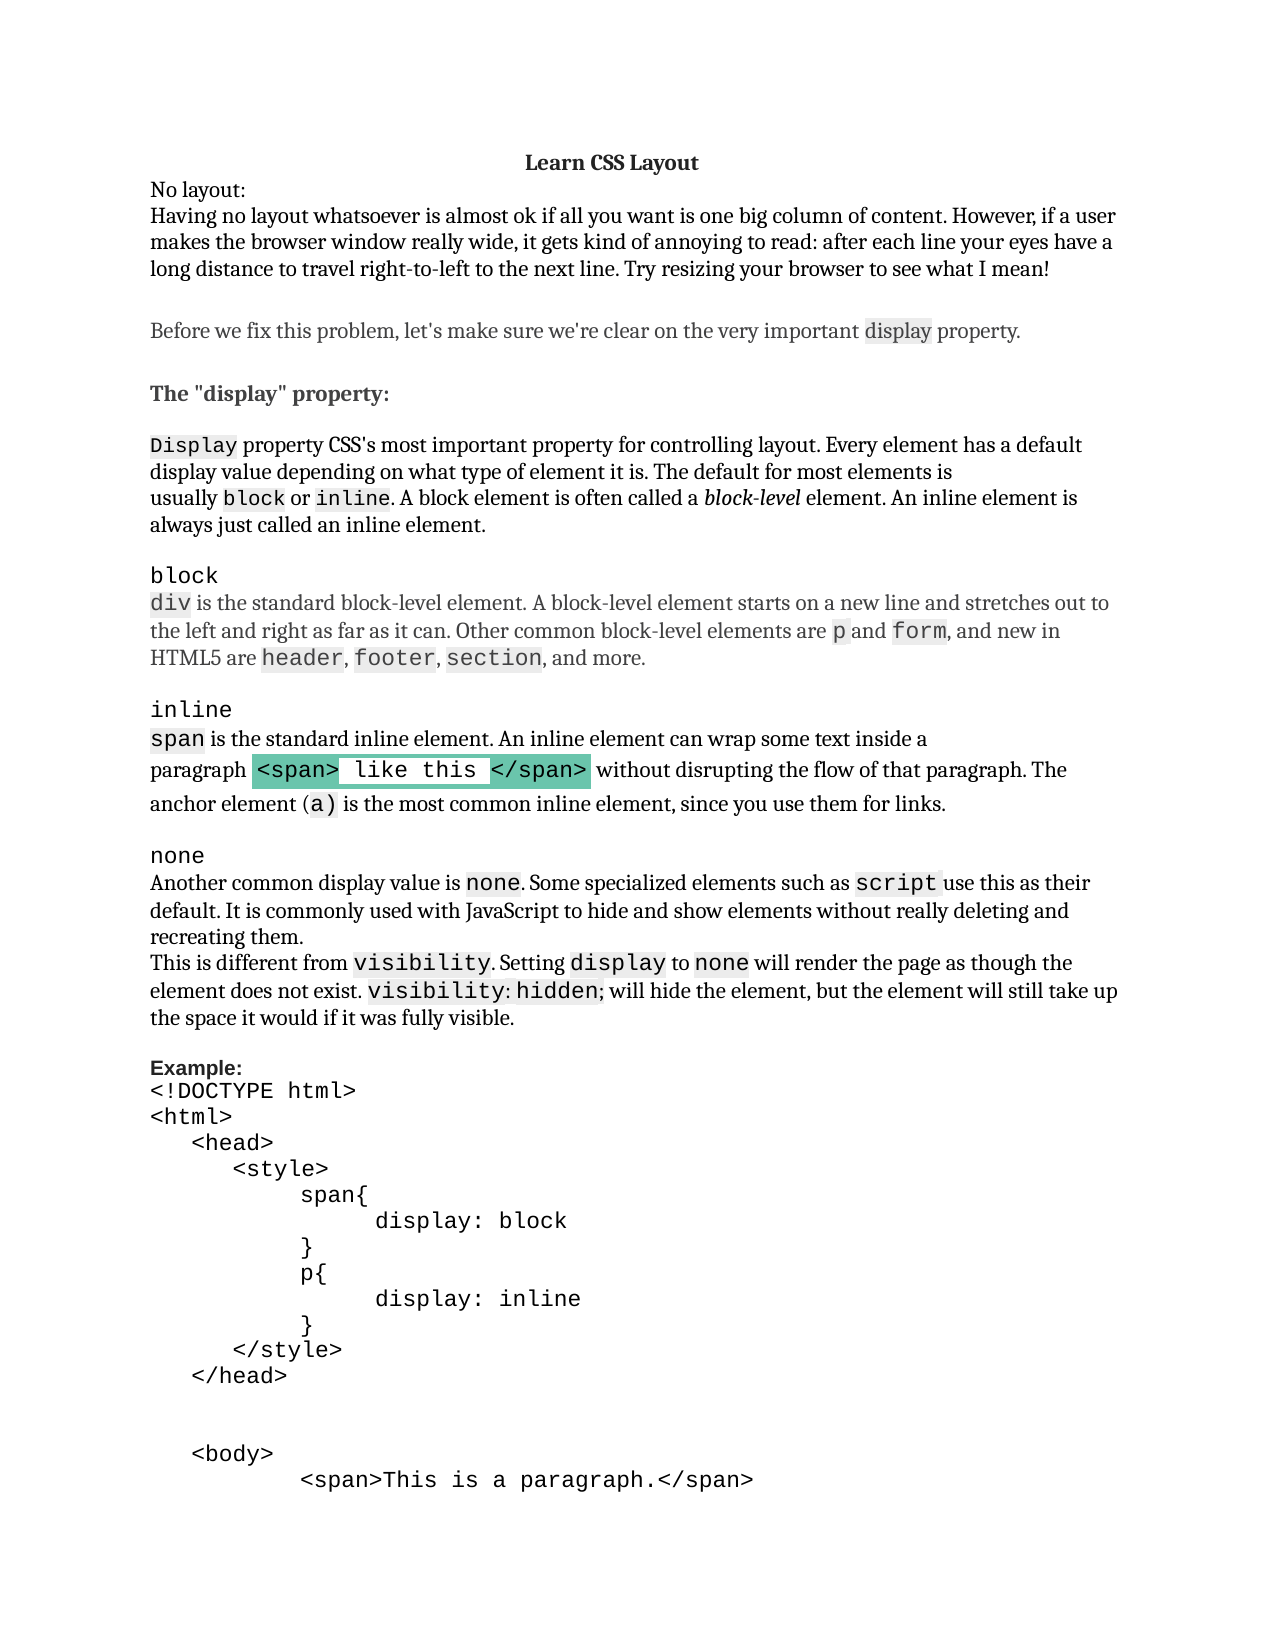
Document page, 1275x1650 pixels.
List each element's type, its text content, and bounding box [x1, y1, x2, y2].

text display: block [150, 1209, 1125, 1235]
text <!DOCTYPE html> [150, 1079, 1125, 1105]
text none [150, 844, 1125, 870]
subtitle Example: [150, 1056, 1125, 1079]
text } [150, 1313, 1125, 1339]
text <span>This is a paragraph.</span> [150, 1468, 1125, 1494]
subtitle Learn CSS Layout [450, 150, 1125, 176]
text </style> [150, 1339, 1125, 1365]
text <head> [150, 1131, 1125, 1157]
subtitle The "display" property: [150, 369, 1125, 407]
text <html> [150, 1105, 1125, 1131]
subtitle div is the standard block-level element. A block-level element starts on a new line and stretches out to the left and right as far as it can. Other common block-level elements are p and form, and new in HTML5 are header, footer, section, and more. [150, 590, 1125, 673]
text <style> [150, 1157, 1125, 1183]
text Having no layout whatsoever is almost ok if all you want is one big column of content. However, if a user makes the browser window really wide, it gets kind of annoying to read: after each line your eyes have a long distance to travel right-to-left to the next line. Try resizing your browser to see what I mean! [150, 203, 1125, 282]
text } [150, 1235, 1125, 1261]
text <body> [150, 1443, 1125, 1468]
text </head> [150, 1365, 1125, 1391]
text Before we fix this problem, let's make sure we're clear on the very important display property. [150, 307, 1125, 344]
text inline [150, 698, 1125, 724]
text display: inline [150, 1287, 1125, 1313]
text No layout: [150, 176, 1125, 203]
text Another common display value is none. Some specialized elements such as script use this as their default. It is commonly used with JavaScript to hide and show elements without really deleting and recreating them. [150, 870, 1125, 950]
text p{ [150, 1261, 1125, 1287]
text Display property CSS's most important property for controlling layout. Every element has a default display value depending on what type of element it is. The default for most elements is usually block or inline. A block element is often called a block-level element. An inline element is always just called an inline element. [150, 432, 1125, 538]
text span is the standard inline element. An inline element can wrap some text inside a paragraph <span> like this </span> without disrupting the flow of that paragraph. The anchor element (a) is the most common inline element, since you use them for links. [150, 724, 1125, 818]
text span{ [150, 1183, 1125, 1209]
text block [150, 564, 1125, 590]
text This is different from visibility. Setting display to none will render the page as though the element does not exist. visibility: hidden; will hide the element, but the element will still take up the space it would if it was fully visible. [150, 950, 1125, 1032]
